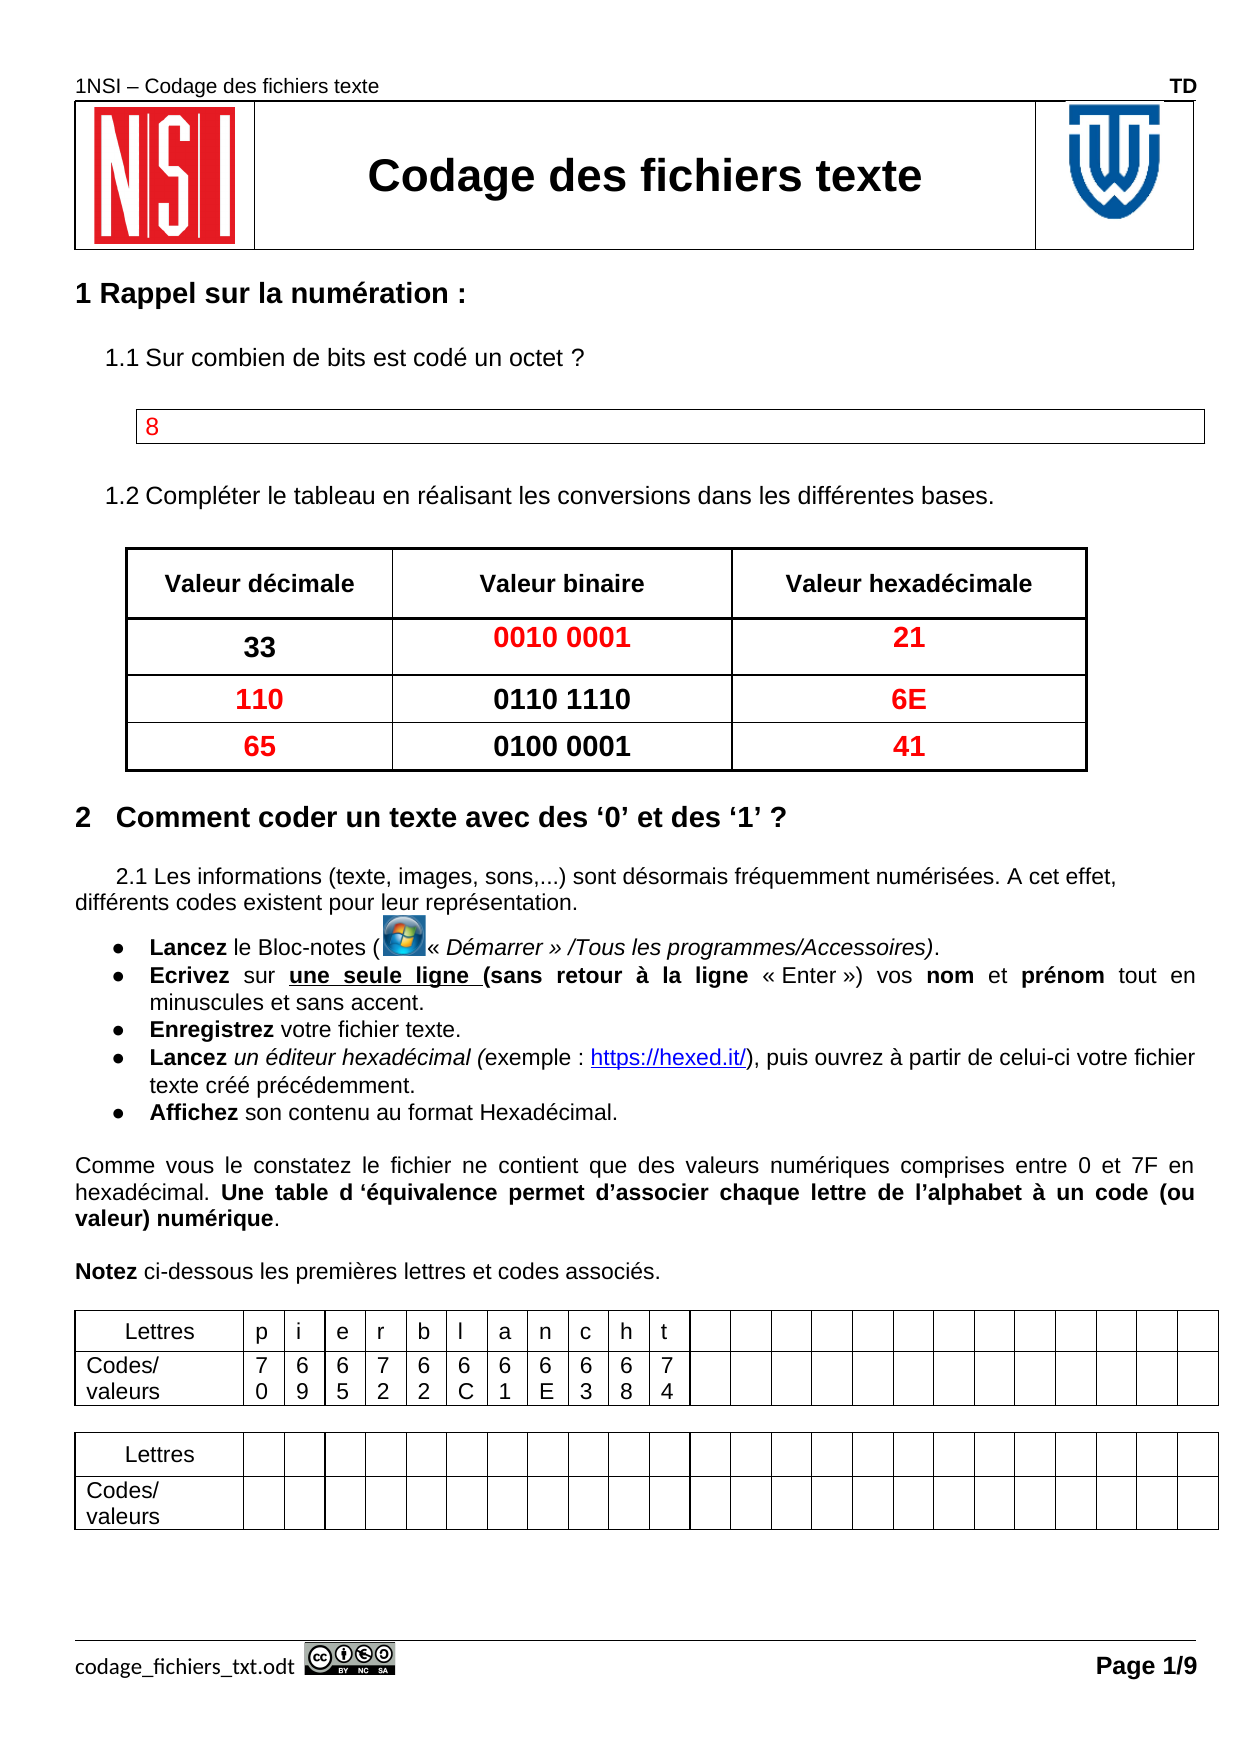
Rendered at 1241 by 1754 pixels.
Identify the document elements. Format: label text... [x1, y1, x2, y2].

list 8 [137, 410, 1204, 443]
table_cell [772, 1352, 811, 1404]
table_cell [1015, 1352, 1055, 1404]
table_cell [731, 1352, 771, 1404]
table_header [285, 1433, 324, 1476]
table_cell [812, 1352, 852, 1404]
table_header [76, 102, 254, 249]
table_cell 65 [128, 723, 392, 769]
table_cell [1178, 1477, 1218, 1529]
table_cell 6C [447, 1352, 487, 1404]
table_cell [609, 1477, 649, 1529]
table_cell [975, 1477, 1014, 1529]
table_cell [934, 1352, 974, 1404]
table_cell 61 [488, 1352, 527, 1404]
table_header [1056, 1311, 1096, 1351]
table_cell 72 [366, 1352, 406, 1404]
table_header [1178, 1433, 1218, 1476]
table_header [1097, 1311, 1136, 1351]
table_header [1137, 1311, 1177, 1351]
table_cell [1097, 1352, 1136, 1404]
table_header [853, 1433, 893, 1476]
table_header [894, 1311, 933, 1351]
table_header t [650, 1311, 689, 1351]
table_header [1015, 1433, 1055, 1476]
table_cell [244, 1477, 284, 1529]
table_header [772, 1311, 811, 1351]
table_header [244, 1433, 284, 1476]
table_cell [285, 1477, 324, 1529]
table_header [853, 1311, 893, 1351]
table_cell Codes/valeurs [76, 1477, 243, 1529]
table_cell [812, 1477, 852, 1529]
table_header [731, 1311, 771, 1351]
table_header [326, 1433, 365, 1476]
table_header [447, 1433, 487, 1476]
table_header [975, 1311, 1014, 1351]
table_cell [569, 1477, 608, 1529]
list Ecrivez sur une seule ligne (sans retour à la ligne « Enter ») vos nom et prénom tout en minuscules et sans accent. [112, 961, 1196, 1016]
table_cell 0110 1110 [393, 676, 731, 721]
table_cell [407, 1477, 446, 1529]
table_header [1097, 1433, 1136, 1476]
table_header [650, 1433, 689, 1476]
table_cell [934, 1477, 974, 1529]
table_cell 69 [285, 1352, 324, 1404]
table_cell 41 [733, 723, 1085, 769]
table_cell [772, 1477, 811, 1529]
table_cell 21 [733, 620, 1085, 674]
table_cell 0100 0001 [393, 723, 731, 769]
table_cell [1056, 1352, 1096, 1404]
table_cell [650, 1477, 689, 1529]
table_header [609, 1433, 649, 1476]
picture [383, 915, 426, 956]
table_cell [731, 1477, 771, 1529]
table_header [1056, 1433, 1096, 1476]
text Notez ci-dessous les premières lettres et codes associés. [75, 1258, 1196, 1284]
text 2.1 Les informations (texte, images, sons,...) sont désormais fréquemment numérisées. A cet effet, différents codes existent pour leur représentation. [75, 863, 1196, 916]
table_header [407, 1433, 446, 1476]
table_cell 33 [128, 620, 392, 674]
table_cell [1137, 1477, 1177, 1529]
table_header e [326, 1311, 365, 1351]
table_cell 0010 0001 [393, 620, 731, 674]
table_cell 62 [407, 1352, 446, 1404]
table_header [366, 1433, 406, 1476]
table_cell [326, 1477, 365, 1529]
table_header [1178, 1311, 1218, 1351]
table_header p [244, 1311, 284, 1351]
table_cell [1178, 1352, 1218, 1404]
table_header Lettres [76, 1311, 243, 1351]
table_header [731, 1433, 771, 1476]
list Sur combien de bits est codé un octet ? [104, 343, 1196, 371]
table_cell [1137, 1352, 1177, 1404]
table_header [812, 1433, 852, 1476]
list Enregistrez votre fichier texte. [112, 1016, 1196, 1043]
table_header [691, 1311, 730, 1351]
table_header h [609, 1311, 649, 1351]
picture [304, 1642, 396, 1675]
table_header [569, 1433, 608, 1476]
table_header [772, 1433, 811, 1476]
table_header Lettres [76, 1433, 243, 1476]
table_header [812, 1311, 852, 1351]
table_cell Codes/valeurs [76, 1352, 243, 1404]
table_header l [447, 1311, 487, 1351]
table_cell [1015, 1477, 1055, 1529]
table_header [894, 1433, 933, 1476]
table_cell [894, 1352, 933, 1404]
list Comment coder un texte avec des ‘0’ et des ‘1’ ? [75, 801, 1196, 834]
list Lancez le Bloc-notes (« Démarrer » /Tous les programmes/Accessoires). [112, 916, 1196, 961]
table_cell [853, 1477, 893, 1529]
table_cell [528, 1477, 568, 1529]
table_header Codage des fichiers texte [255, 102, 1035, 249]
list Affichez son contenu au format Hexadécimal. [112, 1098, 1196, 1126]
table_header Valeur décimale [128, 550, 392, 617]
table_cell [975, 1352, 1014, 1404]
table_header [1036, 102, 1193, 249]
table_cell 65 [326, 1352, 365, 1404]
table_header [488, 1433, 527, 1476]
table_cell 6E [528, 1352, 568, 1404]
table_header a [488, 1311, 527, 1351]
table_cell 63 [569, 1352, 608, 1404]
table_cell [1056, 1477, 1096, 1529]
table_header Valeur binaire [393, 550, 731, 617]
text Comme vous le constatez le fichier ne contient que des valeurs numériques comprises entre 0 et 7F en hexadécimal. Une table d ‘équivalence permet d’associer chaque lettre de l’alphabet à un code (ou valeur) numérique. [75, 1152, 1196, 1231]
table_cell [488, 1477, 527, 1529]
table_header n [528, 1311, 568, 1351]
list Lancez un éditeur hexadécimal (exemple : https://hexed.it/), puis ouvrez à partir de celui-ci votre fichier texte créé précédemment. [112, 1043, 1196, 1098]
list Compléter le tableau en réalisant les conversions dans les différentes bases. [104, 481, 1196, 510]
table_cell [691, 1352, 730, 1404]
table_header b [407, 1311, 446, 1351]
table_cell [447, 1477, 487, 1529]
table_cell [691, 1477, 730, 1529]
table_header [691, 1433, 730, 1476]
table_cell [1097, 1477, 1136, 1529]
table_cell 70 [244, 1352, 284, 1404]
table_cell [366, 1477, 406, 1529]
text 1 Rappel sur la numération : [75, 276, 1196, 309]
table_cell 110 [128, 676, 392, 721]
table_header [975, 1433, 1014, 1476]
table_header c [569, 1311, 608, 1351]
table_header [934, 1433, 974, 1476]
table_header [528, 1433, 568, 1476]
table_header [934, 1311, 974, 1351]
table_cell [894, 1477, 933, 1529]
table_cell 74 [650, 1352, 689, 1404]
table_header [1137, 1433, 1177, 1476]
table_cell 68 [609, 1352, 649, 1404]
table_header i [285, 1311, 324, 1351]
table_header [1015, 1311, 1055, 1351]
table_header r [366, 1311, 406, 1351]
table_cell [853, 1352, 893, 1404]
table_header Valeur hexadécimale [733, 550, 1085, 617]
table_cell 6E [733, 676, 1085, 721]
